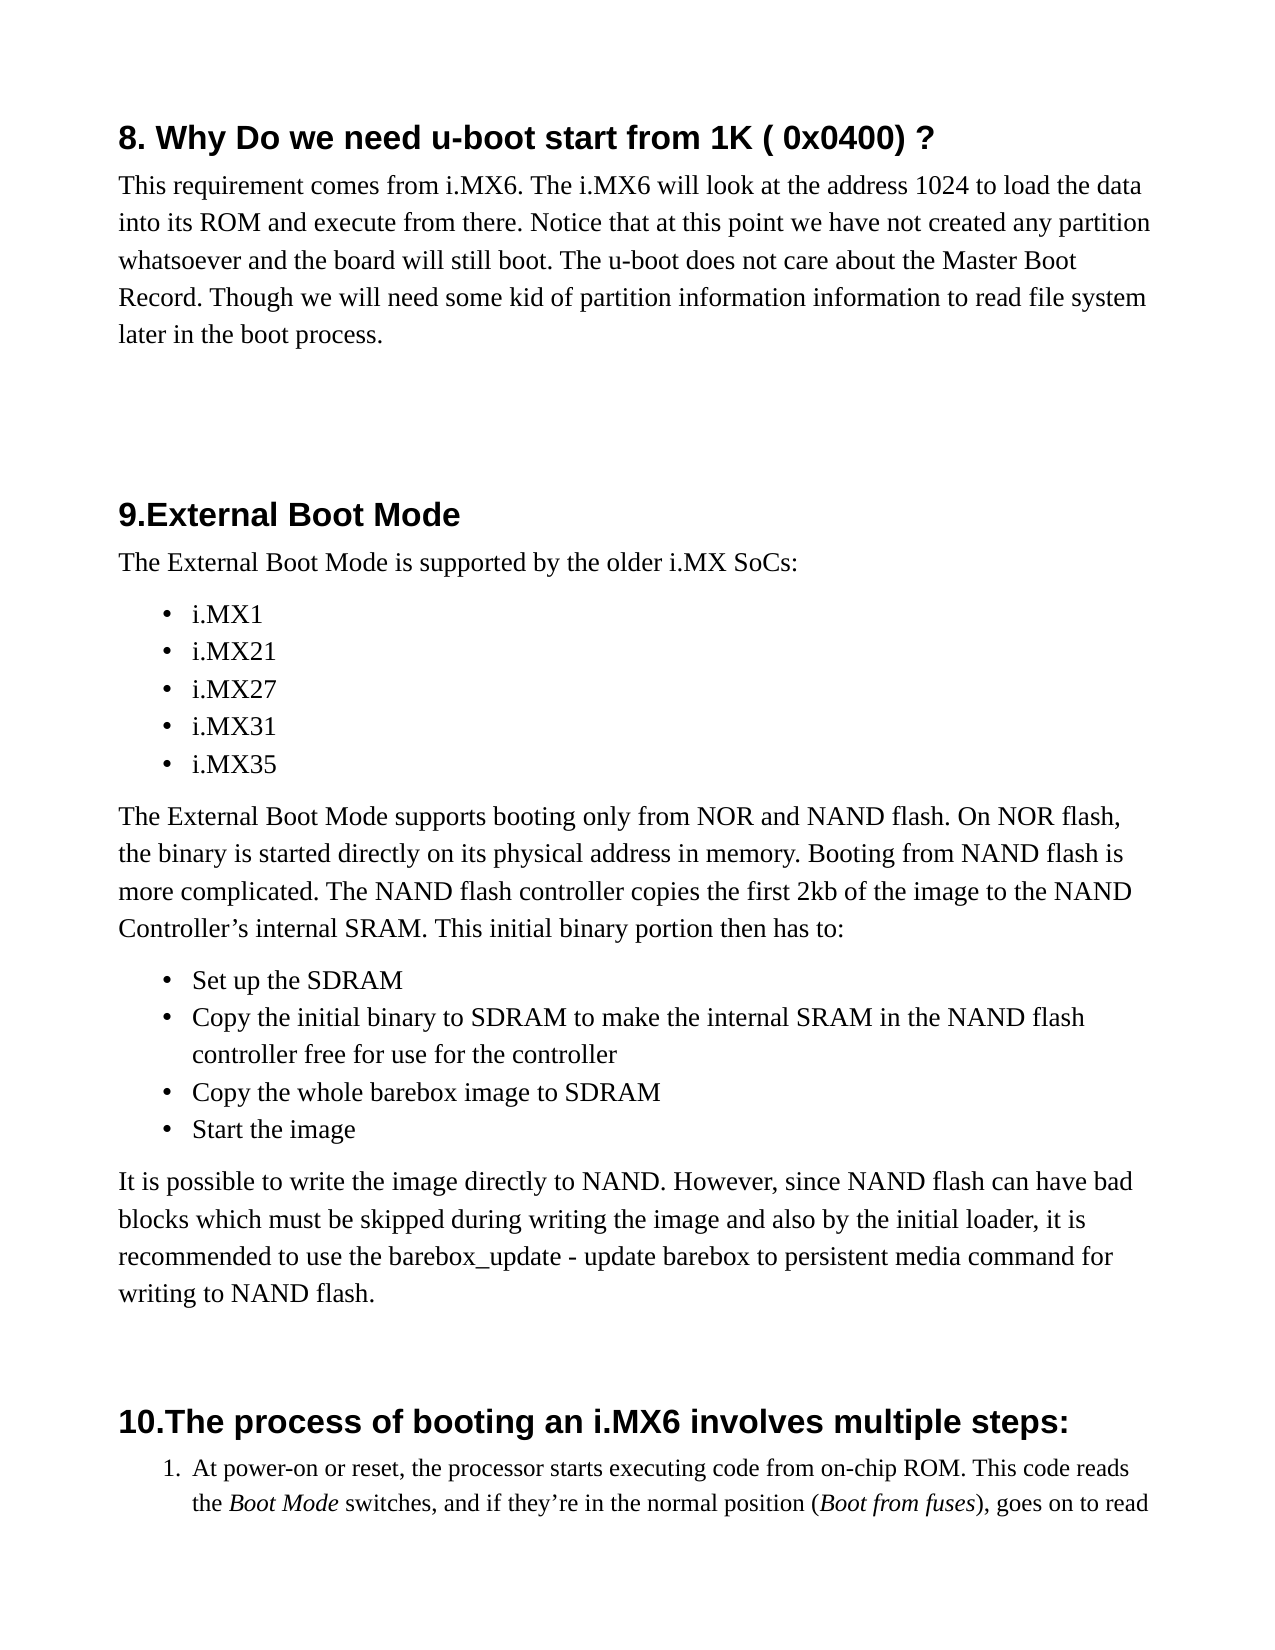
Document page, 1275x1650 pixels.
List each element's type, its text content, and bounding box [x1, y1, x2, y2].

list i.MX21 [162, 635, 1157, 667]
text It is possible to write the image directly to NAND. However, since NAND flash can have bad blocks which must be skipped during writing the image and also by the initial loader, it is recommended to use the barebox_update - update barebox to persistent media command for writing to NAND flash. [118, 1166, 1157, 1308]
list i.MX31 [162, 710, 1157, 742]
list Start the image [162, 1113, 1157, 1145]
list i.MX35 [162, 748, 1157, 779]
list i.MX27 [162, 673, 1157, 704]
text The External Boot Mode is supported by the older i.MX SoCs: [118, 546, 1157, 577]
subtitle 9.External Boot Mode [118, 495, 1157, 533]
list i.MX1 [162, 598, 1157, 629]
subtitle 10.The process of booting an i.MX6 involves multiple steps: [118, 1402, 1157, 1441]
list Copy the initial binary to SDRAM to make the internal SRAM in the NAND flash controller free for use for the controller [162, 1001, 1157, 1070]
subtitle 8. Why Do we need u-boot start from 1K ( 0x0400) ? [118, 118, 1157, 157]
text This requirement comes from i.MX6. The i.MX6 will look at the address 1024 to load the data into its ROM and execute from there. Notice that at this point we have not created any partition whatsoever and the board will still boot. The u-boot does not care about the Master Boot Record. Though we will need some kid of partition information information to read file system later in the boot process. [118, 169, 1157, 349]
text The External Boot Mode supports booting only from NOR and NAND flash. On NOR flash, the binary is started directly on its physical address in memory. Booting from NAND flash is more complicated. The NAND flash controller copies the first 2kb of the image to the NAND Controller’s internal SRAM. This initial binary portion then has to: [118, 800, 1157, 943]
list Copy the whole barebox image to SDRAM [162, 1076, 1157, 1107]
list Set up the SDRAM [162, 964, 1157, 995]
list At power-on or reset, the processor starts executing code from on-chip ROM. This code reads the Boot Mode switches, and if they’re in the normal position (Boot from fuses), goes on to read [162, 1453, 1157, 1516]
